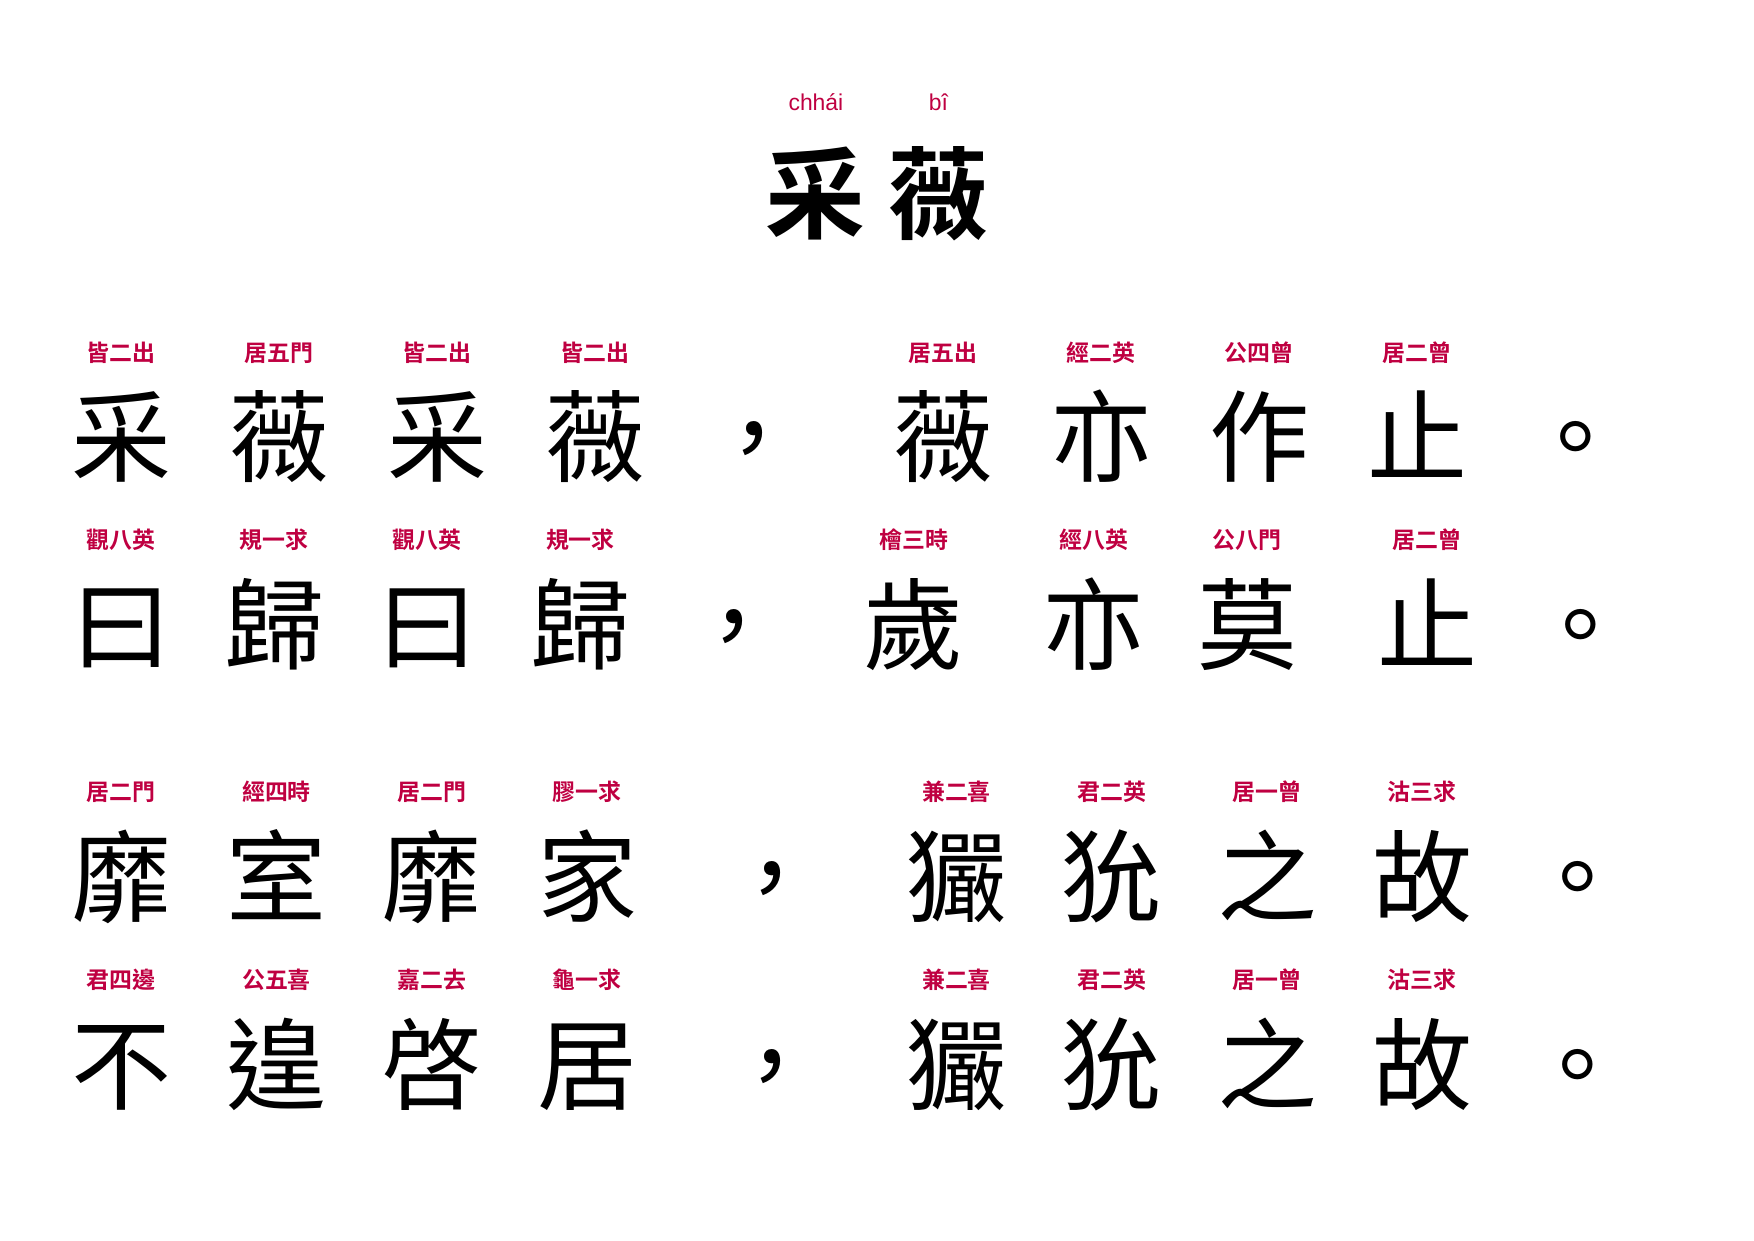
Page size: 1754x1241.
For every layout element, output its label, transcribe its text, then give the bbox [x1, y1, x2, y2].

text 靡居二門 室經四時 靡居二門 家膠一求󠇡 ， 玁兼二喜 狁君二英 之居一曾 故沽三求 。 不君四邊 遑公五喜 啓嘉二去 居龜一求󠇡 ， 玁兼二喜 狁君二英 之居一曾 故沽三求 。 [71, 776, 1683, 1131]
title 采chhái 薇bî [71, 88, 1683, 260]
text 采皆二出 薇居五門 采皆二出 薇皆二出 ， 薇居五出 亦經二英 作公四曾 止居二曾 。 曰觀八英 歸規一求 曰觀八英 歸規一求 ， 歲檜三時󠇢 亦經八英 莫公八門󠇡 止居二曾 。 [71, 336, 1683, 692]
